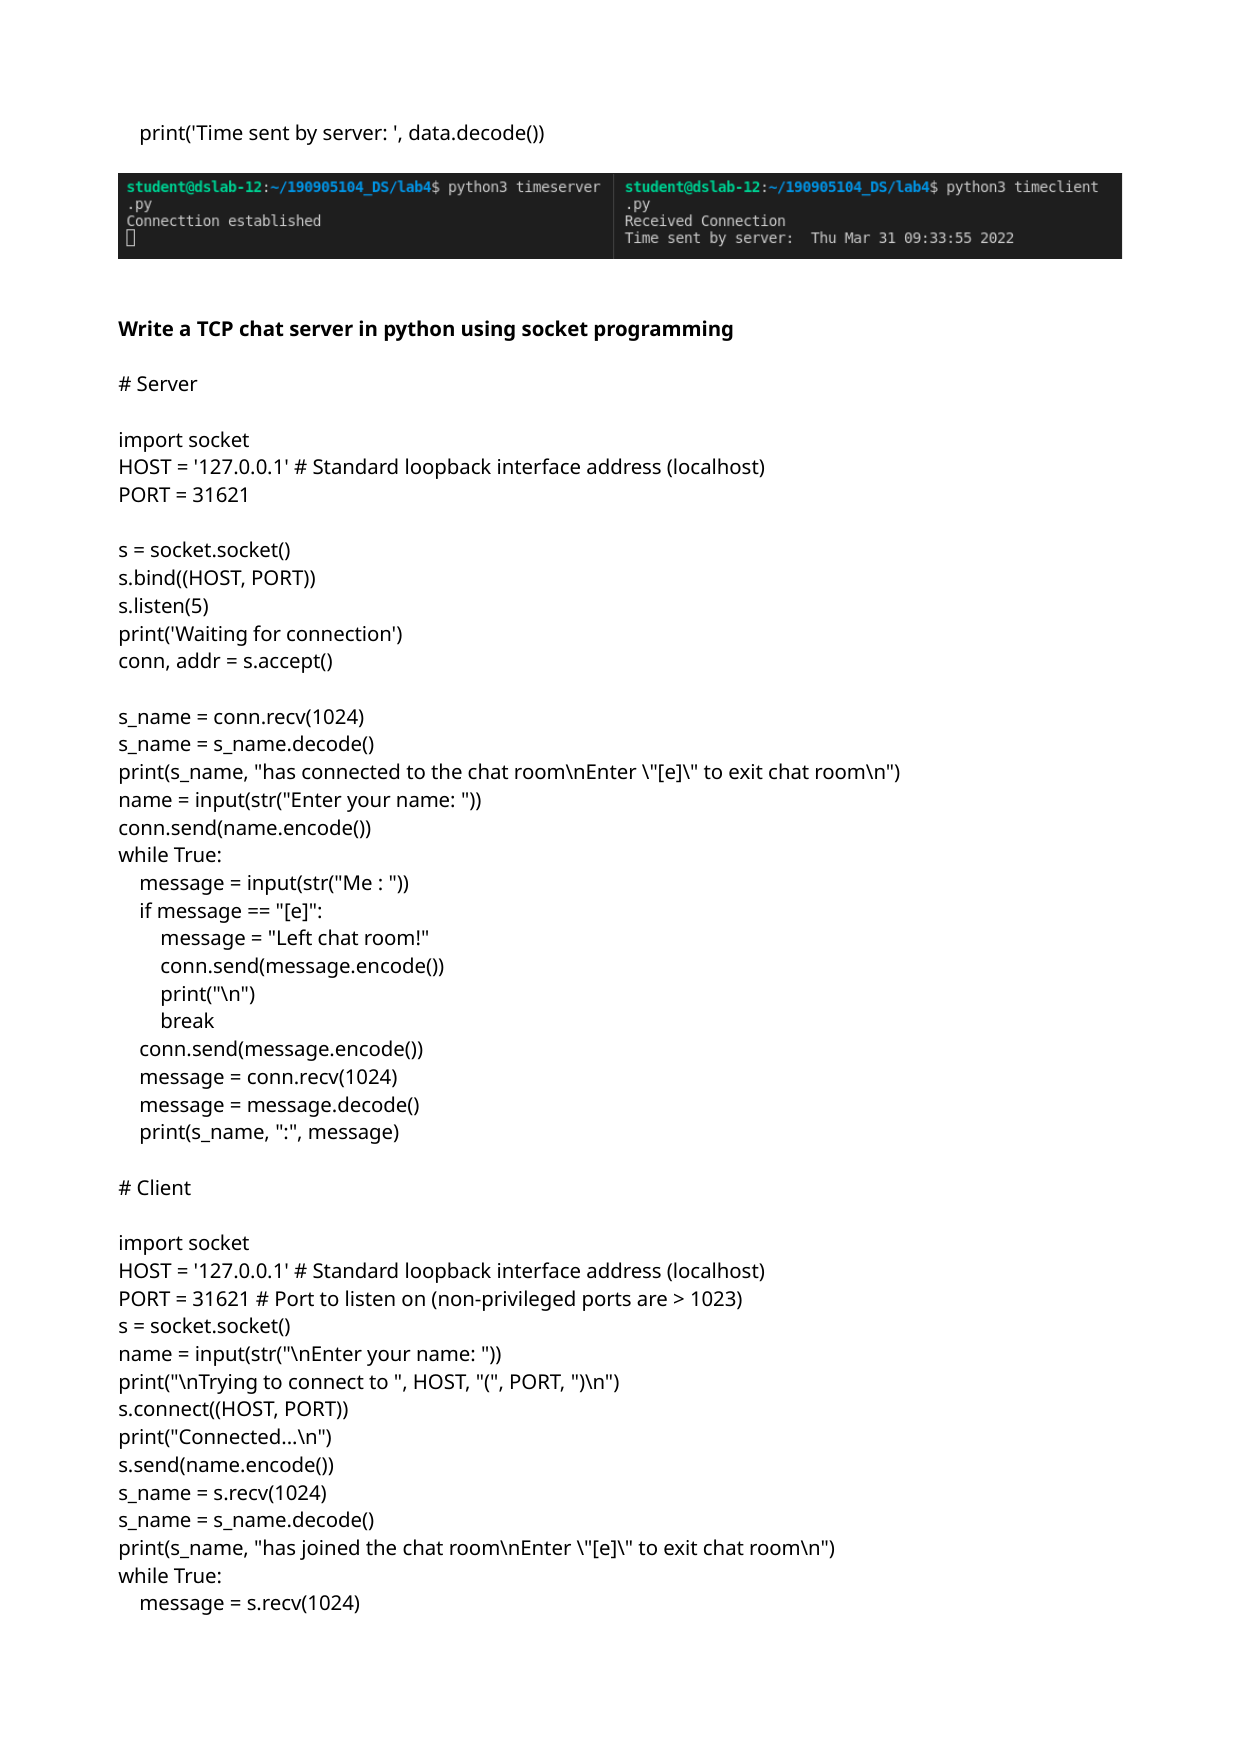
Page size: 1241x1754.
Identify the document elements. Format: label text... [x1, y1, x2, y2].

text # Client [118, 1173, 1122, 1201]
text HOST = '127.0.0.1' # Standard loopback interface address (localhost) [118, 1257, 1122, 1284]
text name = input(str("\nEnter your name: ")) [118, 1340, 1122, 1367]
text conn, addr = s.accept() [118, 647, 1122, 675]
text Write a TCP chat server in python using socket programming [118, 314, 1122, 342]
text while True: [118, 841, 1122, 869]
text while True: [118, 1561, 1122, 1589]
text conn.send(message.encode()) [118, 1035, 1122, 1063]
text message = "Left chat room!" [118, 924, 1122, 952]
text message = input(str("Me : ")) [118, 869, 1122, 896]
text message = message.decode() [118, 1090, 1122, 1118]
text print(s_name, "has connected to the chat room\nEnter \"[e]\" to exit chat room\n") [118, 758, 1122, 786]
picture [118, 173, 1123, 259]
text break [118, 1007, 1122, 1035]
text s_name = conn.recv(1024) [118, 702, 1122, 730]
text print("\nTrying to connect to ", HOST, "(", PORT, ")\n") [118, 1367, 1122, 1395]
text message = conn.recv(1024) [118, 1063, 1122, 1090]
text print("\n") [118, 979, 1122, 1007]
text s_name = s.recv(1024) [118, 1478, 1122, 1506]
text s = socket.socket() [118, 1312, 1122, 1340]
text HOST = '127.0.0.1' # Standard loopback interface address (localhost) [118, 453, 1122, 481]
text conn.send(message.encode()) [118, 952, 1122, 979]
text name = input(str("Enter your name: ")) [118, 786, 1122, 813]
text print('Waiting for connection') [118, 619, 1122, 647]
text conn.send(name.encode()) [118, 813, 1122, 841]
text s.send(name.encode()) [118, 1451, 1122, 1478]
text print('Time sent by server: ', data.decode()) [118, 118, 1122, 146]
text message = s.recv(1024) [118, 1589, 1122, 1617]
text print(s_name, ":", message) [118, 1118, 1122, 1146]
text PORT = 31621 # Port to listen on (non-privileged ports are > 1023) [118, 1284, 1122, 1312]
text s_name = s_name.decode() [118, 730, 1122, 758]
text import socket [118, 1229, 1122, 1257]
text if message == "[e]": [118, 896, 1122, 924]
text s = socket.socket() [118, 536, 1122, 564]
text # Server [118, 370, 1122, 398]
text print("Connected...\n") [118, 1423, 1122, 1451]
text print(s_name, "has joined the chat room\nEnter \"[e]\" to exit chat room\n") [118, 1534, 1122, 1561]
text s.bind((HOST, PORT)) [118, 564, 1122, 592]
text PORT = 31621 [118, 481, 1122, 508]
text s.listen(5) [118, 592, 1122, 619]
text import socket [118, 425, 1122, 453]
text s.connect((HOST, PORT)) [118, 1395, 1122, 1423]
text s_name = s_name.decode() [118, 1506, 1122, 1534]
